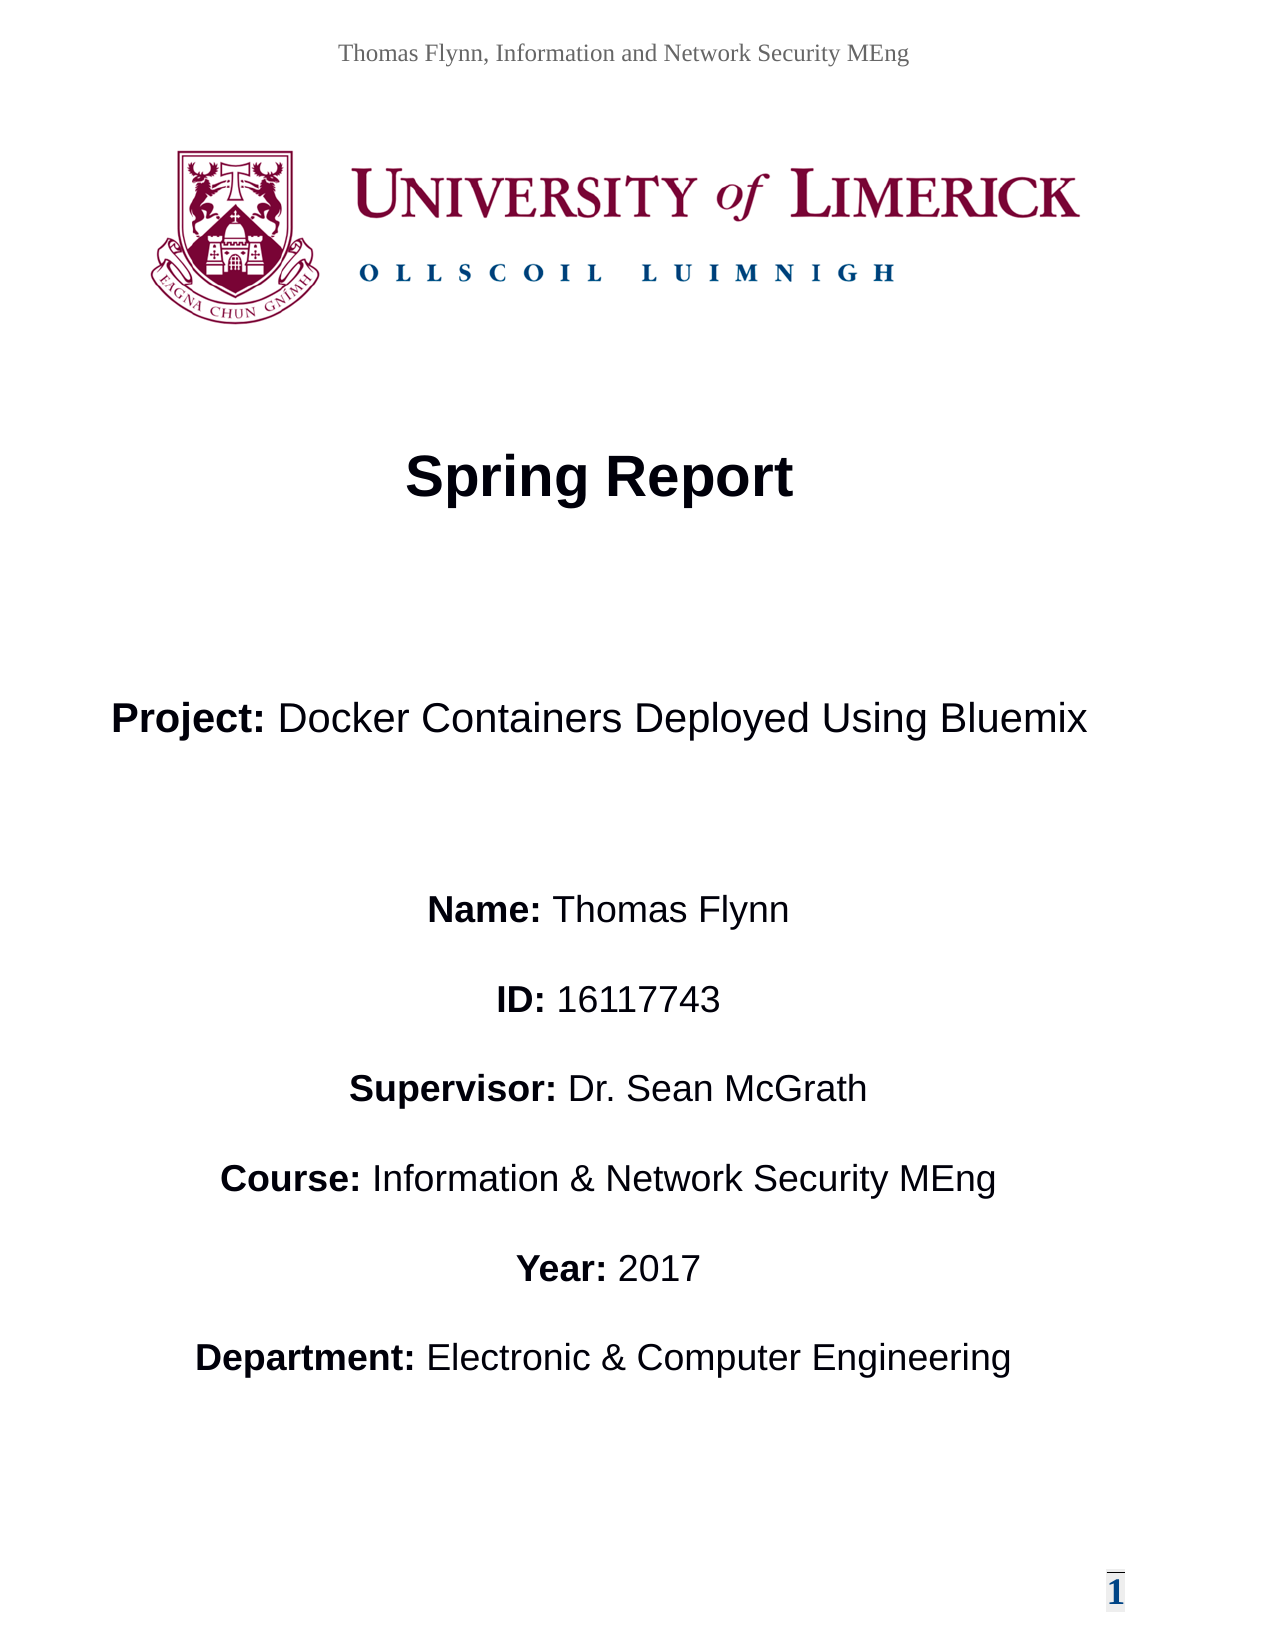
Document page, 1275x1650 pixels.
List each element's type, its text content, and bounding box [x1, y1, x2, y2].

title Course: Information & Network Security MEng [92, 1156, 1125, 1199]
title Name: Thomas Flynn [92, 887, 1125, 930]
title Year: 2017 [92, 1246, 1125, 1289]
title Supervisor: Dr. Sean McGrath [92, 1066, 1125, 1109]
title Project: Docker Containers Deployed Using Bluemix [74, 693, 1125, 741]
title Department: Electronic & Computer Engineering [92, 1336, 1125, 1379]
picture [103, 90, 1130, 384]
title Spring Report [74, 121, 1125, 509]
title ID: 16117743 [92, 977, 1125, 1020]
